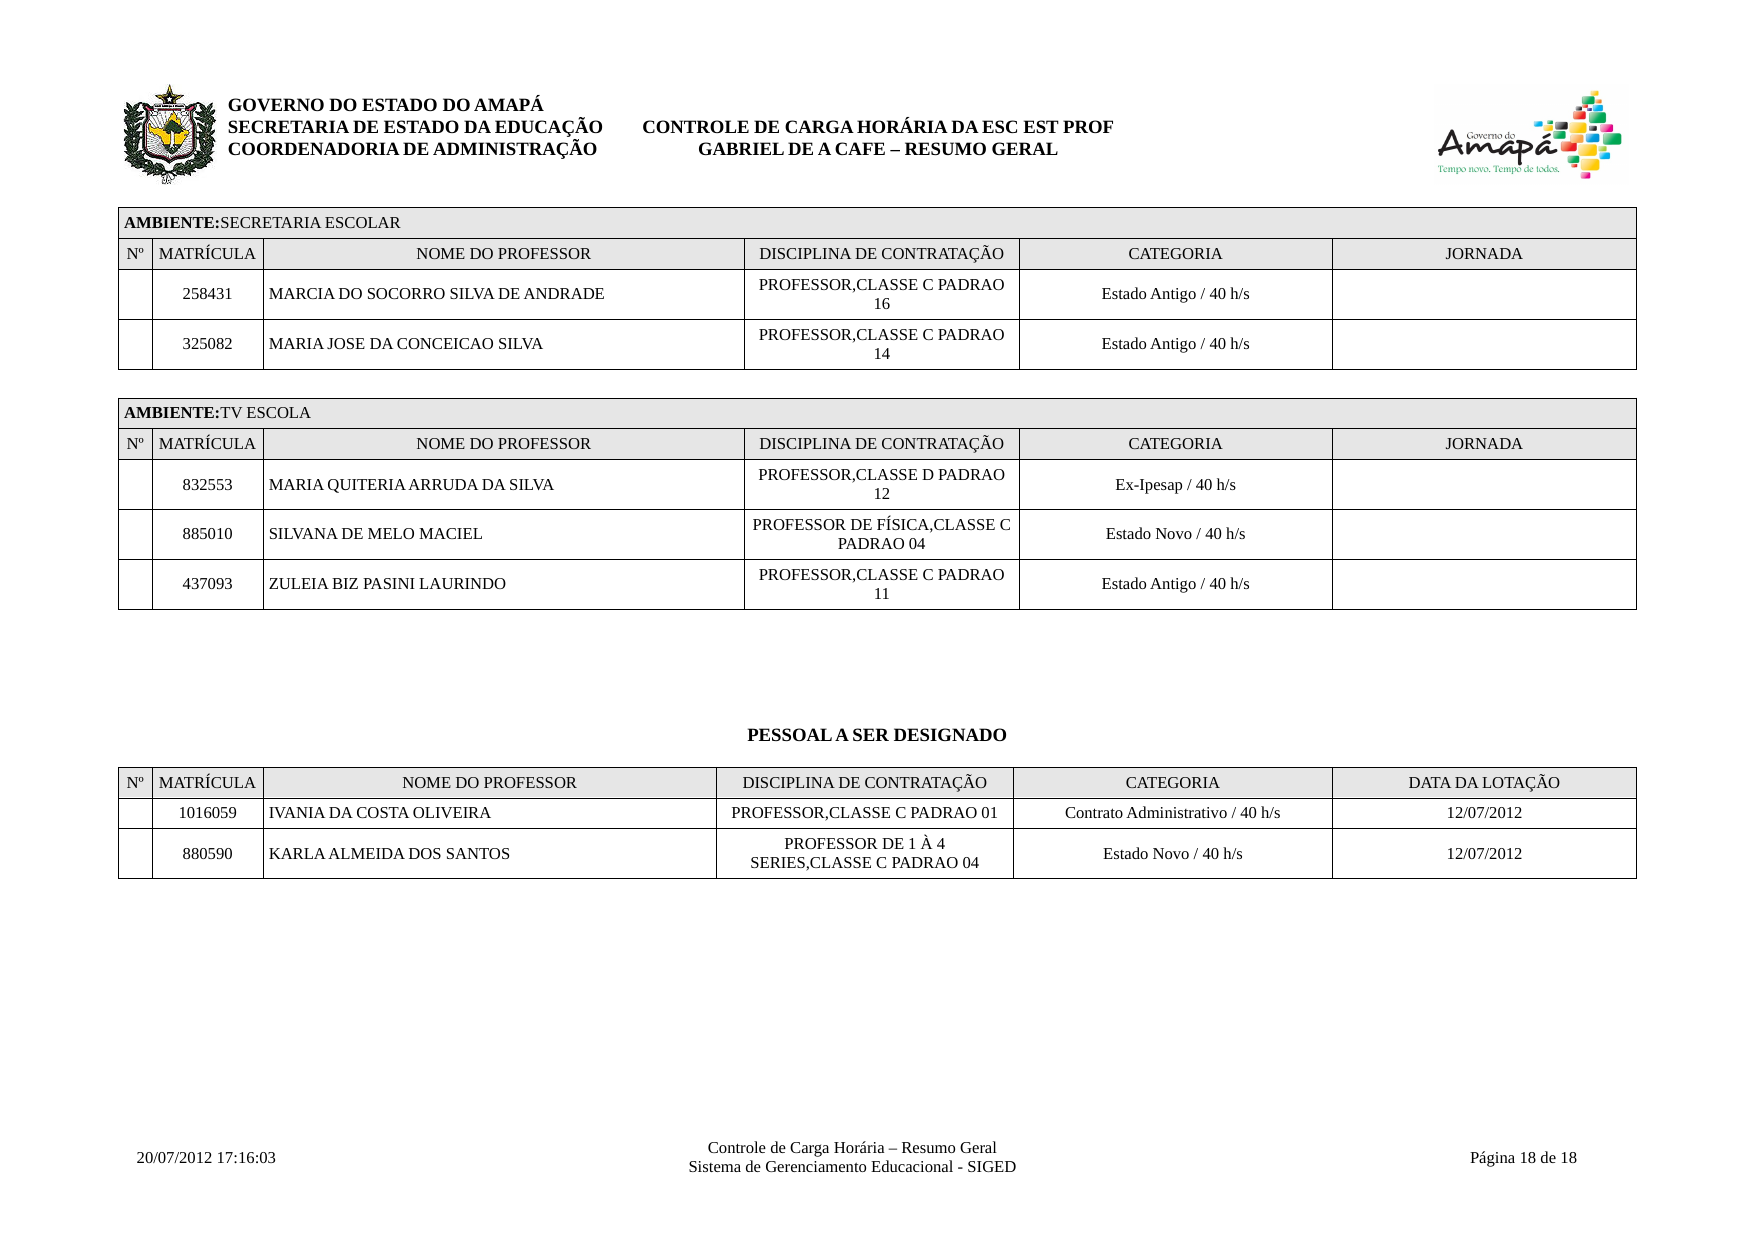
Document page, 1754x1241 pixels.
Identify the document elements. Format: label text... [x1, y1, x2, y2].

table_cell PROFESSOR,CLASSE D PADRAO 12 [745, 460, 1019, 509]
table_cell CATEGORIA [1020, 239, 1332, 269]
table_cell JORNADA [1333, 429, 1636, 459]
table_cell PROFESSOR,CLASSE C PADRAO 01 [717, 799, 1013, 828]
table_cell DISCIPLINA DE CONTRATAÇÃO [745, 429, 1019, 459]
table_cell [1333, 460, 1636, 509]
table_header DATA DA LOTAÇÃO [1333, 768, 1636, 797]
table_cell 12/07/2012 [1333, 829, 1636, 878]
table_cell [119, 560, 152, 608]
table_cell 325082 [153, 320, 263, 368]
table_cell MARCIA DO SOCORRO SILVA DE ANDRADE [264, 270, 744, 319]
table_cell IVANIA DA COSTA OLIVEIRA [264, 799, 716, 828]
table_cell Estado Novo / 40 h/s [1014, 829, 1332, 878]
table_header NOME DO PROFESSOR [264, 768, 716, 797]
table_cell [119, 829, 152, 878]
table_cell 885010 [153, 510, 263, 559]
text PESSOAL A SER DESIGNADO [118, 724, 1636, 745]
table_cell [119, 799, 152, 828]
table_cell [119, 460, 152, 509]
table_cell Estado Antigo / 40 h/s [1020, 320, 1332, 368]
table_cell Contrato Administrativo / 40 h/s [1014, 799, 1332, 828]
table_cell [119, 270, 152, 319]
table_cell [1333, 320, 1636, 368]
table_cell 1016059 [153, 799, 263, 828]
picture [1433, 84, 1629, 185]
table_cell NOME DO PROFESSOR [264, 429, 744, 459]
table_cell Estado Novo / 40 h/s [1020, 510, 1332, 559]
table_cell MARIA JOSE DA CONCEICAO SILVA [264, 320, 744, 368]
table_cell 880590 [153, 829, 263, 878]
table_cell Ex-Ipesap / 40 h/s [1020, 460, 1332, 509]
table_cell PROFESSOR,CLASSE C PADRAO 14 [745, 320, 1019, 368]
table_header DISCIPLINA DE CONTRATAÇÃO [717, 768, 1013, 797]
table_cell 832553 [153, 460, 263, 509]
table_cell MATRÍCULA [153, 239, 263, 269]
table_cell 258431 [153, 270, 263, 319]
table_cell PROFESSOR,CLASSE C PADRAO 11 [745, 560, 1019, 608]
table_cell [119, 510, 152, 559]
table_cell PROFESSOR,CLASSE C PADRAO 16 [745, 270, 1019, 319]
table_cell [119, 320, 152, 368]
table_header MATRÍCULA [153, 768, 263, 797]
table_cell Nº [119, 429, 152, 459]
table_cell 12/07/2012 [1333, 799, 1636, 828]
table_cell NOME DO PROFESSOR [264, 239, 744, 269]
table_cell [1333, 560, 1636, 608]
table_cell SILVANA DE MELO MACIEL [264, 510, 744, 559]
table_header CATEGORIA [1014, 768, 1332, 797]
table_cell Estado Antigo / 40 h/s [1020, 560, 1332, 608]
table_header AMBIENTE:SECRETARIA ESCOLAR [119, 208, 1636, 238]
table_cell PROFESSOR DE FÍSICA,CLASSE C PADRAO 04 [745, 510, 1019, 559]
table_cell ZULEIA BIZ PASINI LAURINDO [264, 560, 744, 608]
table_cell PROFESSOR DE 1 À 4 SERIES,CLASSE C PADRAO 04 [717, 829, 1013, 878]
table_header AMBIENTE:TV ESCOLA [119, 399, 1636, 428]
table_cell Nº [119, 239, 152, 269]
table_cell MARIA QUITERIA ARRUDA DA SILVA [264, 460, 744, 509]
table_cell CATEGORIA [1020, 429, 1332, 459]
table_cell MATRÍCULA [153, 429, 263, 459]
table_cell [1333, 270, 1636, 319]
picture [123, 84, 218, 185]
table_cell 437093 [153, 560, 263, 608]
table_cell [1333, 510, 1636, 559]
table_header Nº [119, 768, 152, 797]
table_cell JORNADA [1333, 239, 1636, 269]
table_cell Estado Antigo / 40 h/s [1020, 270, 1332, 319]
table_cell DISCIPLINA DE CONTRATAÇÃO [745, 239, 1019, 269]
table_cell KARLA ALMEIDA DOS SANTOS [264, 829, 716, 878]
